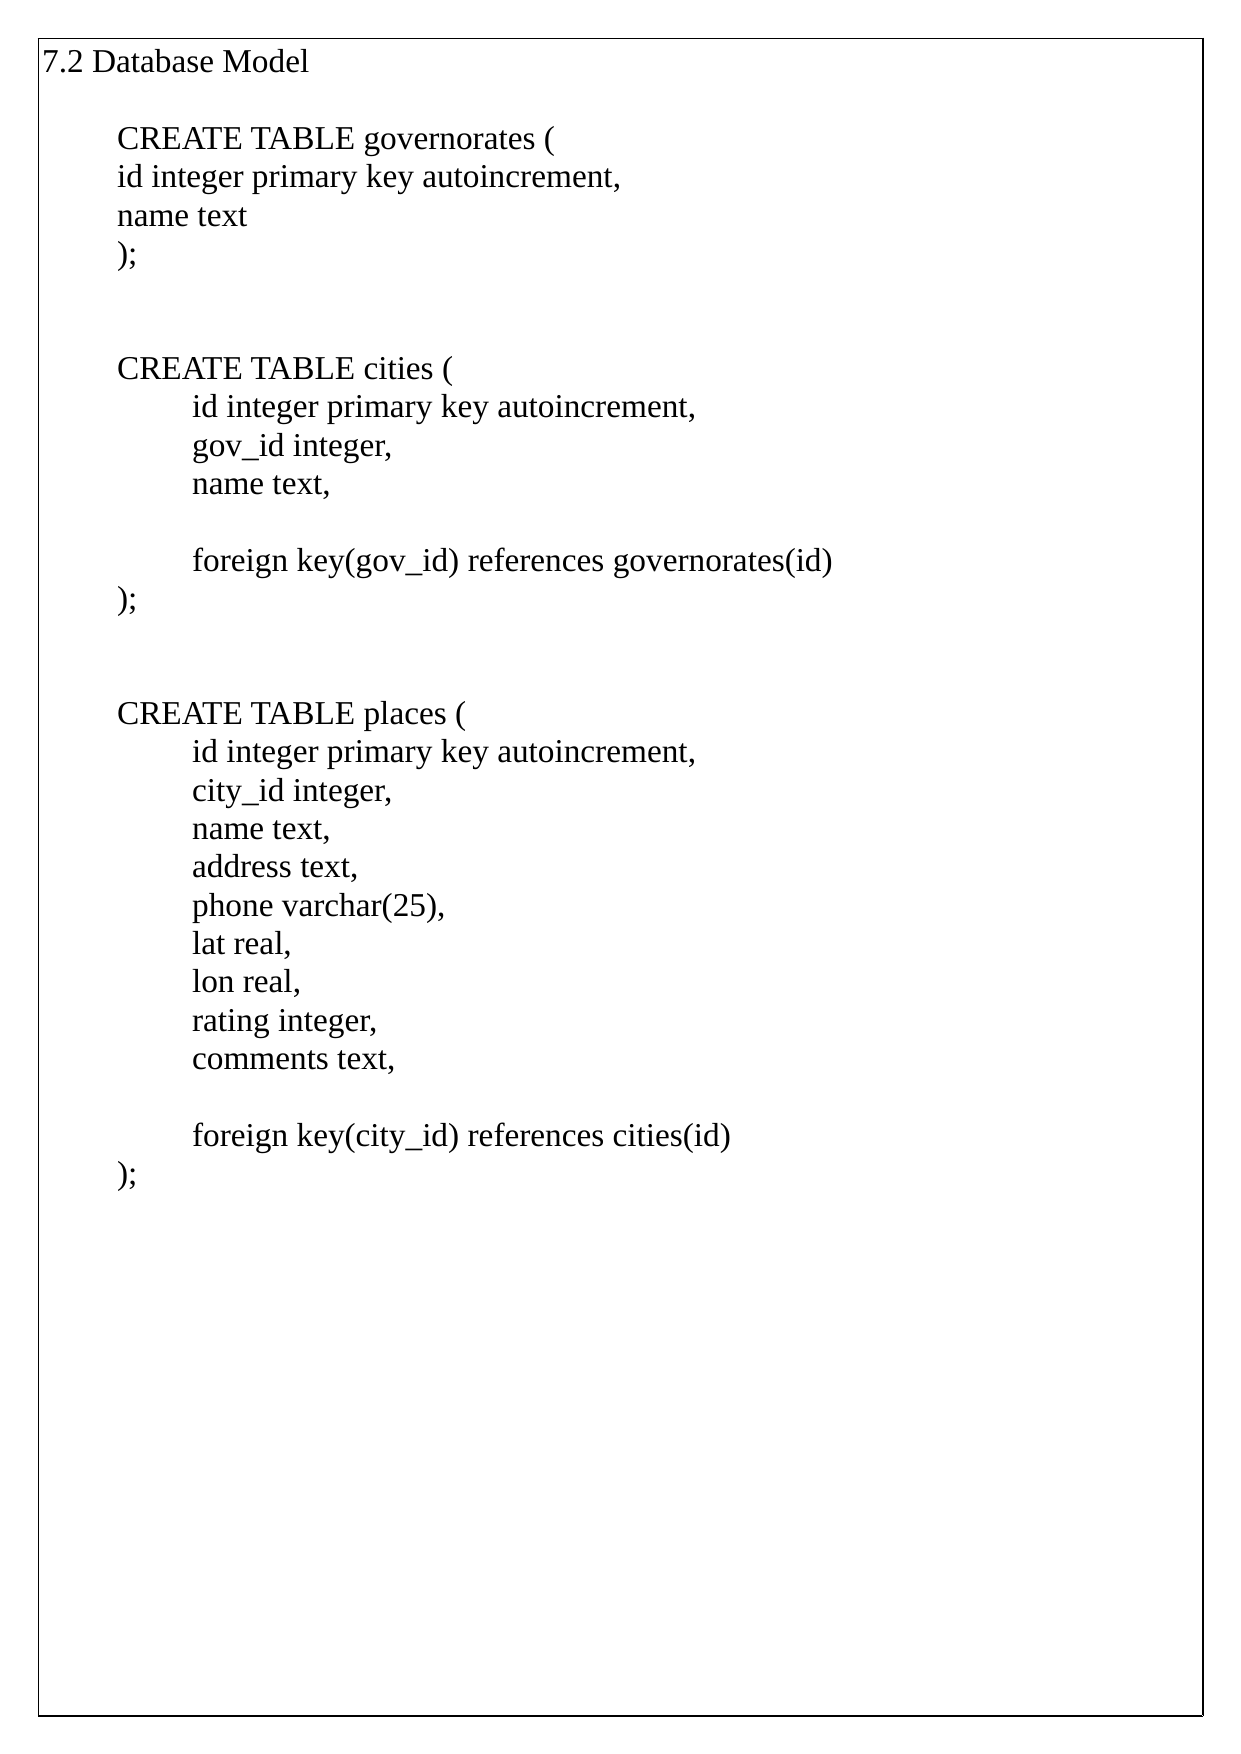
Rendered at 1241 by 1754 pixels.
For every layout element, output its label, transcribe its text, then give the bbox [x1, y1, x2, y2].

text ); [42, 578, 1199, 617]
text rating integer, [42, 1000, 1199, 1038]
text lat real, [42, 923, 1199, 962]
text comments text, [42, 1038, 1199, 1077]
text CREATE TABLE cities ( [42, 348, 1199, 387]
text ); [42, 233, 1199, 272]
text city_id integer, [42, 770, 1199, 808]
text foreign key(city_id) references cities(id) [42, 1115, 1199, 1153]
text id integer primary key autoincrement, [42, 387, 1199, 425]
text ); [42, 1153, 1199, 1192]
text address text, [42, 847, 1199, 885]
text CREATE TABLE places ( [42, 693, 1199, 732]
text 7.2 Database Model CREATE TABLE governorates ( [42, 42, 1199, 157]
text name text, [42, 808, 1199, 847]
text gov_id integer, [42, 425, 1199, 463]
text name text [42, 195, 1199, 233]
text foreign key(gov_id) references governorates(id) [42, 540, 1199, 578]
text lon real, [42, 962, 1199, 1000]
text name text, [42, 463, 1199, 502]
text id integer primary key autoincrement, [42, 157, 1199, 195]
text phone varchar(25), [42, 885, 1199, 923]
text id integer primary key autoincrement, [42, 732, 1199, 770]
